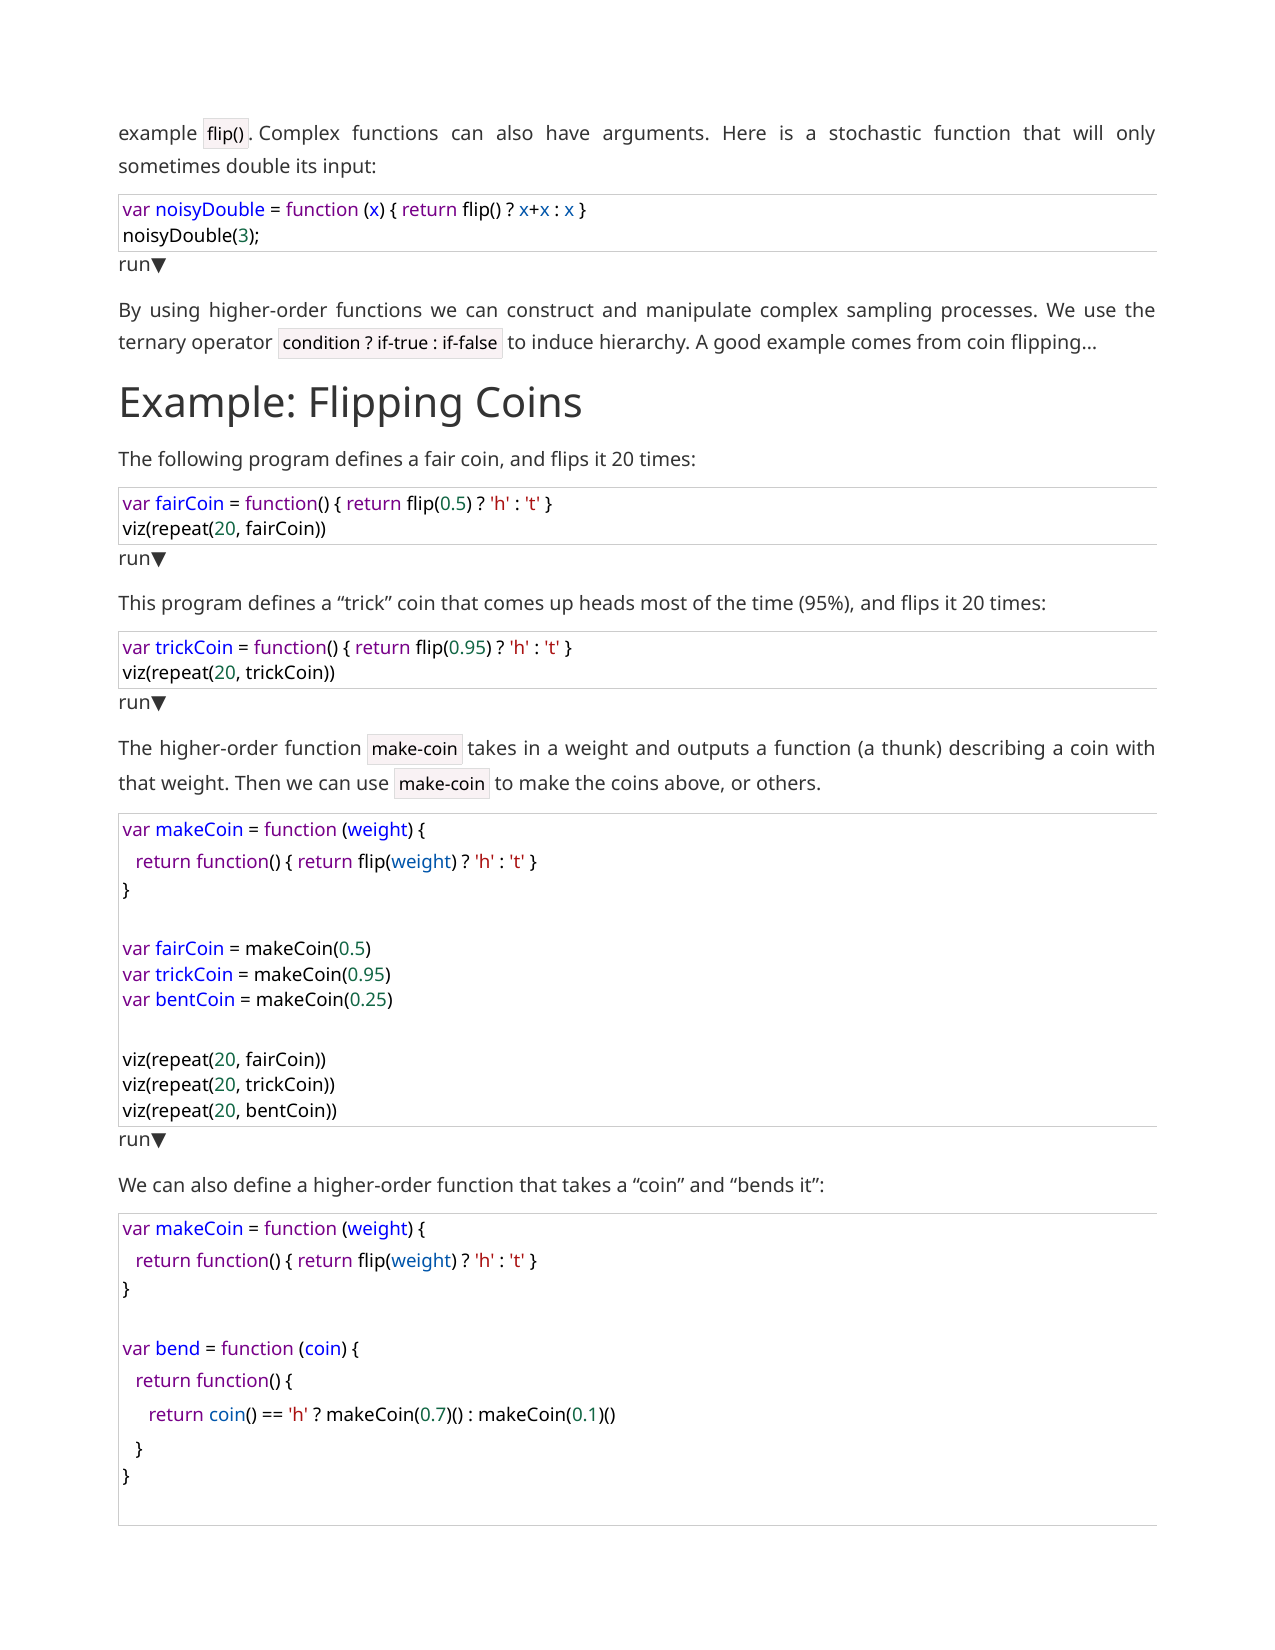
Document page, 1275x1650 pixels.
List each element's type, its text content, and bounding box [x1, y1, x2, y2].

text return function() { [119, 1357, 1157, 1391]
text viz(repeat(20, trickCoin)) [119, 656, 1157, 688]
text return coin() == 'h' ? makeCoin(0.7)() : makeCoin(0.1)() [119, 1391, 1157, 1425]
text viz(repeat(20, bentCoin)) [119, 1094, 1157, 1126]
text return function() { return flip(weight) ? 'h' : 't' } [119, 839, 1157, 873]
text var fairCoin = function() { return flip(0.5) ? 'h' : 't' } [119, 488, 1157, 512]
text ​ [119, 1009, 1157, 1043]
text This program defines a “trick” coin that comes up heads most of the time (95%), and flips it 20 times: [118, 589, 1157, 617]
text var noisyDouble = function (x) { return flip() ? x+x : x } [119, 195, 1157, 219]
text The following program defines a fair coin, and flips it 20 times: [118, 446, 1157, 473]
text viz(repeat(20, fairCoin)) [119, 512, 1157, 544]
text ​ [119, 898, 1157, 932]
text ​ [119, 1298, 1157, 1332]
text return function() { return flip(weight) ? 'h' : 't' } [119, 1238, 1157, 1272]
text } [119, 873, 1157, 898]
text var makeCoin = function (weight) { [119, 814, 1157, 839]
text run▼ [118, 252, 1157, 278]
text run▼ [118, 545, 1157, 571]
text } [119, 1272, 1157, 1298]
text viz(repeat(20, fairCoin)) [119, 1043, 1157, 1069]
text noisyDouble(3); [119, 219, 1157, 251]
text run▼ [118, 1127, 1157, 1153]
text var trickCoin = makeCoin(0.95) [119, 958, 1157, 983]
text run▼ [118, 689, 1157, 715]
text } [119, 1459, 1157, 1485]
text var bentCoin = makeCoin(0.25) [119, 983, 1157, 1009]
text We can also define a higher-order function that takes a “coin” and “bends it”: [118, 1171, 1157, 1198]
text example flip(). Complex functions can also have arguments. Here is a stochastic function that will only sometimes double its input: [118, 118, 1157, 179]
text var makeCoin = function (weight) { [119, 1214, 1157, 1238]
subtitle Example: Flipping Coins [118, 373, 1157, 429]
text viz(repeat(20, trickCoin)) [119, 1069, 1157, 1094]
text var bend = function (coin) { [119, 1332, 1157, 1357]
text ​ [119, 1485, 1157, 1525]
text By using higher-order functions we can construct and manipulate complex sampling processes. We use the ternary operator condition ? if-true : if-false to induce hierarchy. A good example comes from coin flipping… [118, 296, 1157, 358]
text var fairCoin = makeCoin(0.5) [119, 932, 1157, 958]
text var trickCoin = function() { return flip(0.95) ? 'h' : 't' } [119, 632, 1157, 656]
text } [119, 1425, 1157, 1459]
text The higher-order function make-coin takes in a weight and outputs a function (a thunk) describing a coin with that weight. Then we can use make-coin to make the coins above, or others. [118, 733, 1157, 798]
